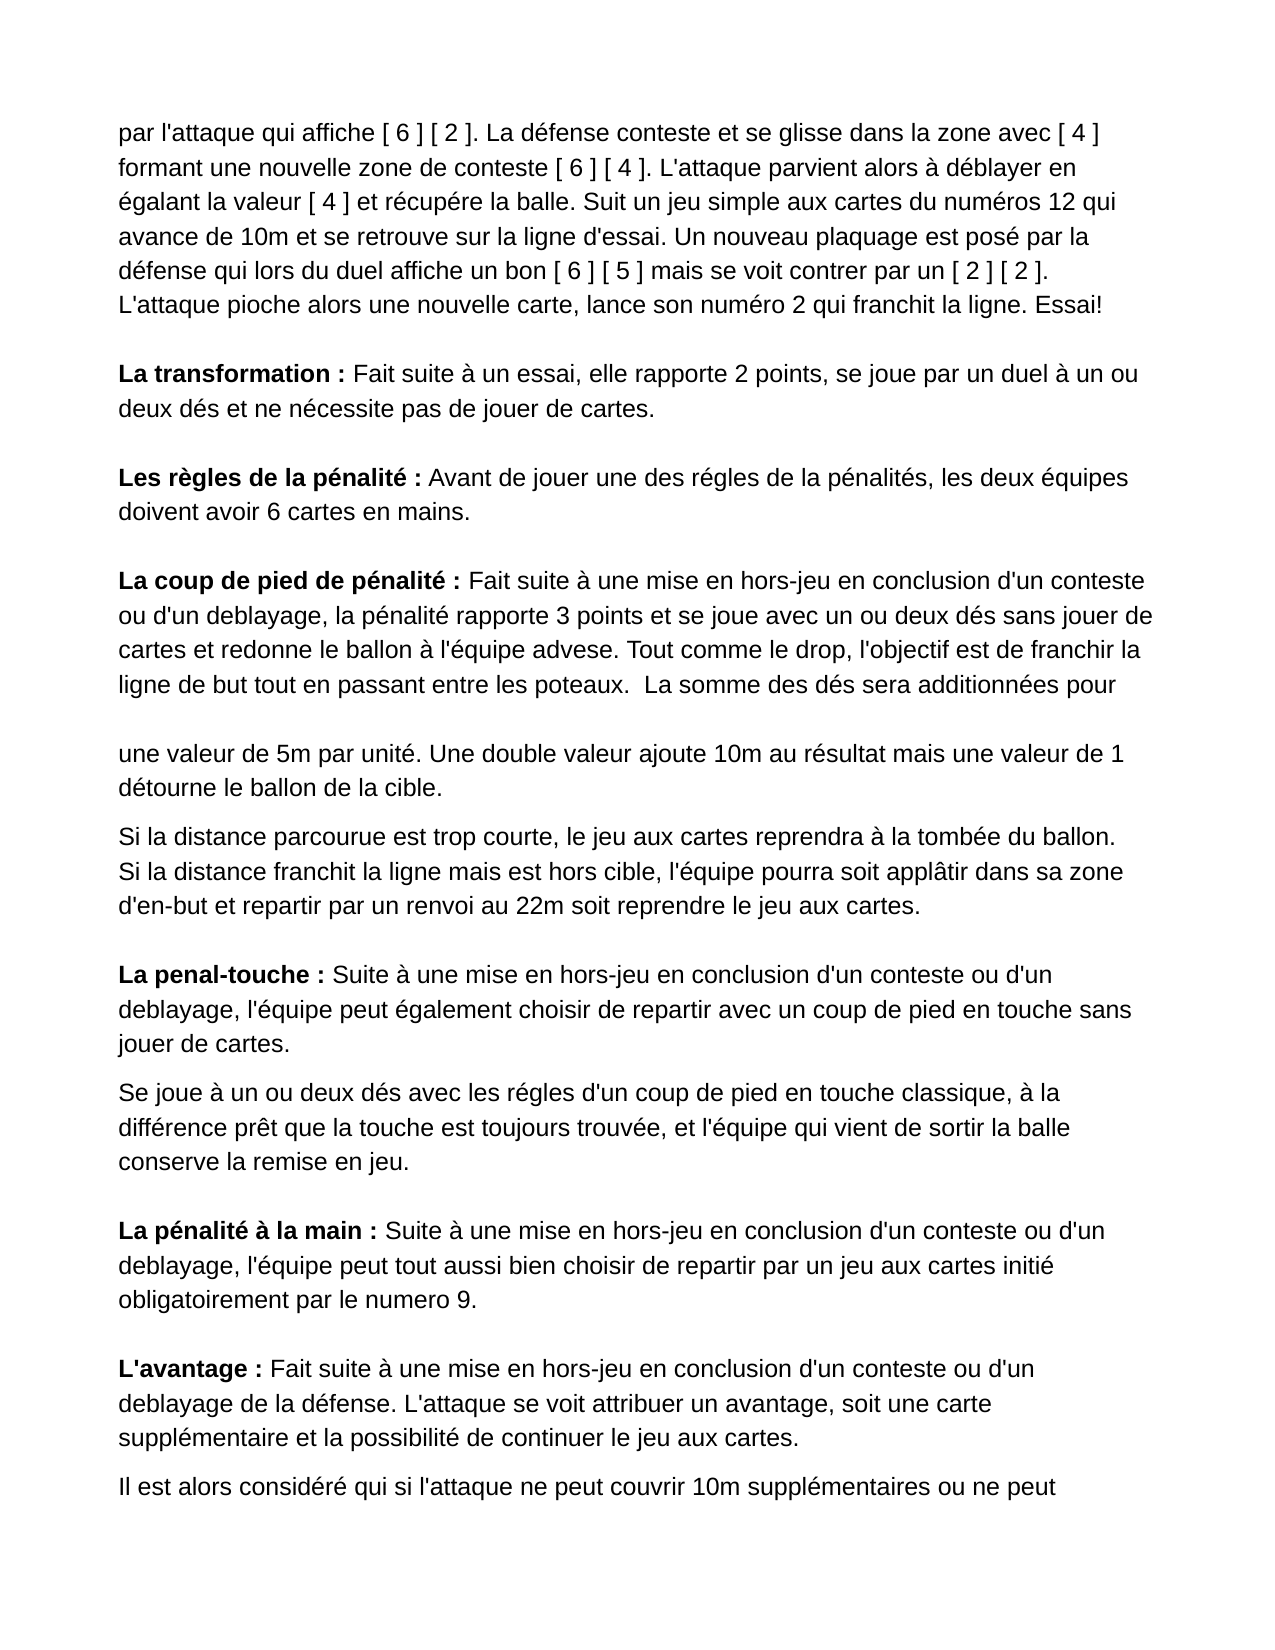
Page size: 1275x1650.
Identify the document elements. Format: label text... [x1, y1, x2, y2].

text Si la distance parcourue est trop courte, le jeu aux cartes reprendra à la tombée du ballon. Si la distance franchit la ligne mais est hors cible, l'équipe pourra soit applâtir dans sa zone d'en-but et repartir par un renvoi au 22m soit reprendre le jeu aux cartes. La penal-touche : Suite à une mise en hors-jeu en conclusion d'un conteste ou d'un deblayage, l'équipe peut également choisir de repartir avec un coup de pied en touche sans jouer de cartes. [118, 822, 1157, 1058]
text Il est alors considéré qui si l'attaque ne peut couvrir 10m supplémentaires ou ne peut [118, 1472, 1157, 1501]
text par l'attaque qui affiche [ 6 ] [ 2 ]. La défense conteste et se glisse dans la zone avec [ 4 ] formant une nouvelle zone de conteste [ 6 ] [ 4 ]. L'attaque parvient alors à déblayer en égalant la valeur [ 4 ] et récupére la balle. Suit un jeu simple aux cartes du numéros 12 qui avance de 10m et se retrouve sur la ligne d'essai. Un nouveau plaquage est posé par la défense qui lors du duel affiche un bon [ 6 ] [ 5 ] mais se voit contrer par un [ 2 ] [ 2 ]. L'attaque pioche alors une nouvelle carte, lance son numéro 2 qui franchit la ligne. Essai! La transformation : Fait suite à un essai, elle rapporte 2 points, se joue par un duel à un ou deux dés et ne nécessite pas de jouer de cartes. Les règles de la pénalité : Avant de jouer une des régles de la pénalités, les deux équipes doivent avoir 6 cartes en mains. La coup de pied de pénalité : Fait suite à une mise en hors-jeu en conclusion d'un conteste ou d'un deblayage, la pénalité rapporte 3 points et se joue avec un ou deux dés sans jouer de cartes et redonne le ballon à l'équipe advese. Tout comme le drop, l'objectif est de franchir la ligne de but tout en passant entre les poteaux. La somme des dés sera additionnées pour une valeur de 5m par unité. Une double valeur ajoute 10m au résultat mais une valeur de 1 détourne le ballon de la cible. [118, 118, 1157, 802]
text Se joue à un ou deux dés avec les régles d'un coup de pied en touche classique, à la différence prêt que la touche est toujours trouvée, et l'équipe qui vient de sortir la balle conserve la remise en jeu. La pénalité à la main : Suite à une mise en hors-jeu en conclusion d'un conteste ou d'un deblayage, l'équipe peut tout aussi bien choisir de repartir par un jeu aux cartes initié obligatoirement par le numero 9. L'avantage : Fait suite à une mise en hors-jeu en conclusion d'un conteste ou d'un deblayage de la défense. L'attaque se voit attribuer un avantage, soit une carte supplémentaire et la possibilité de continuer le jeu aux cartes. [118, 1078, 1157, 1452]
